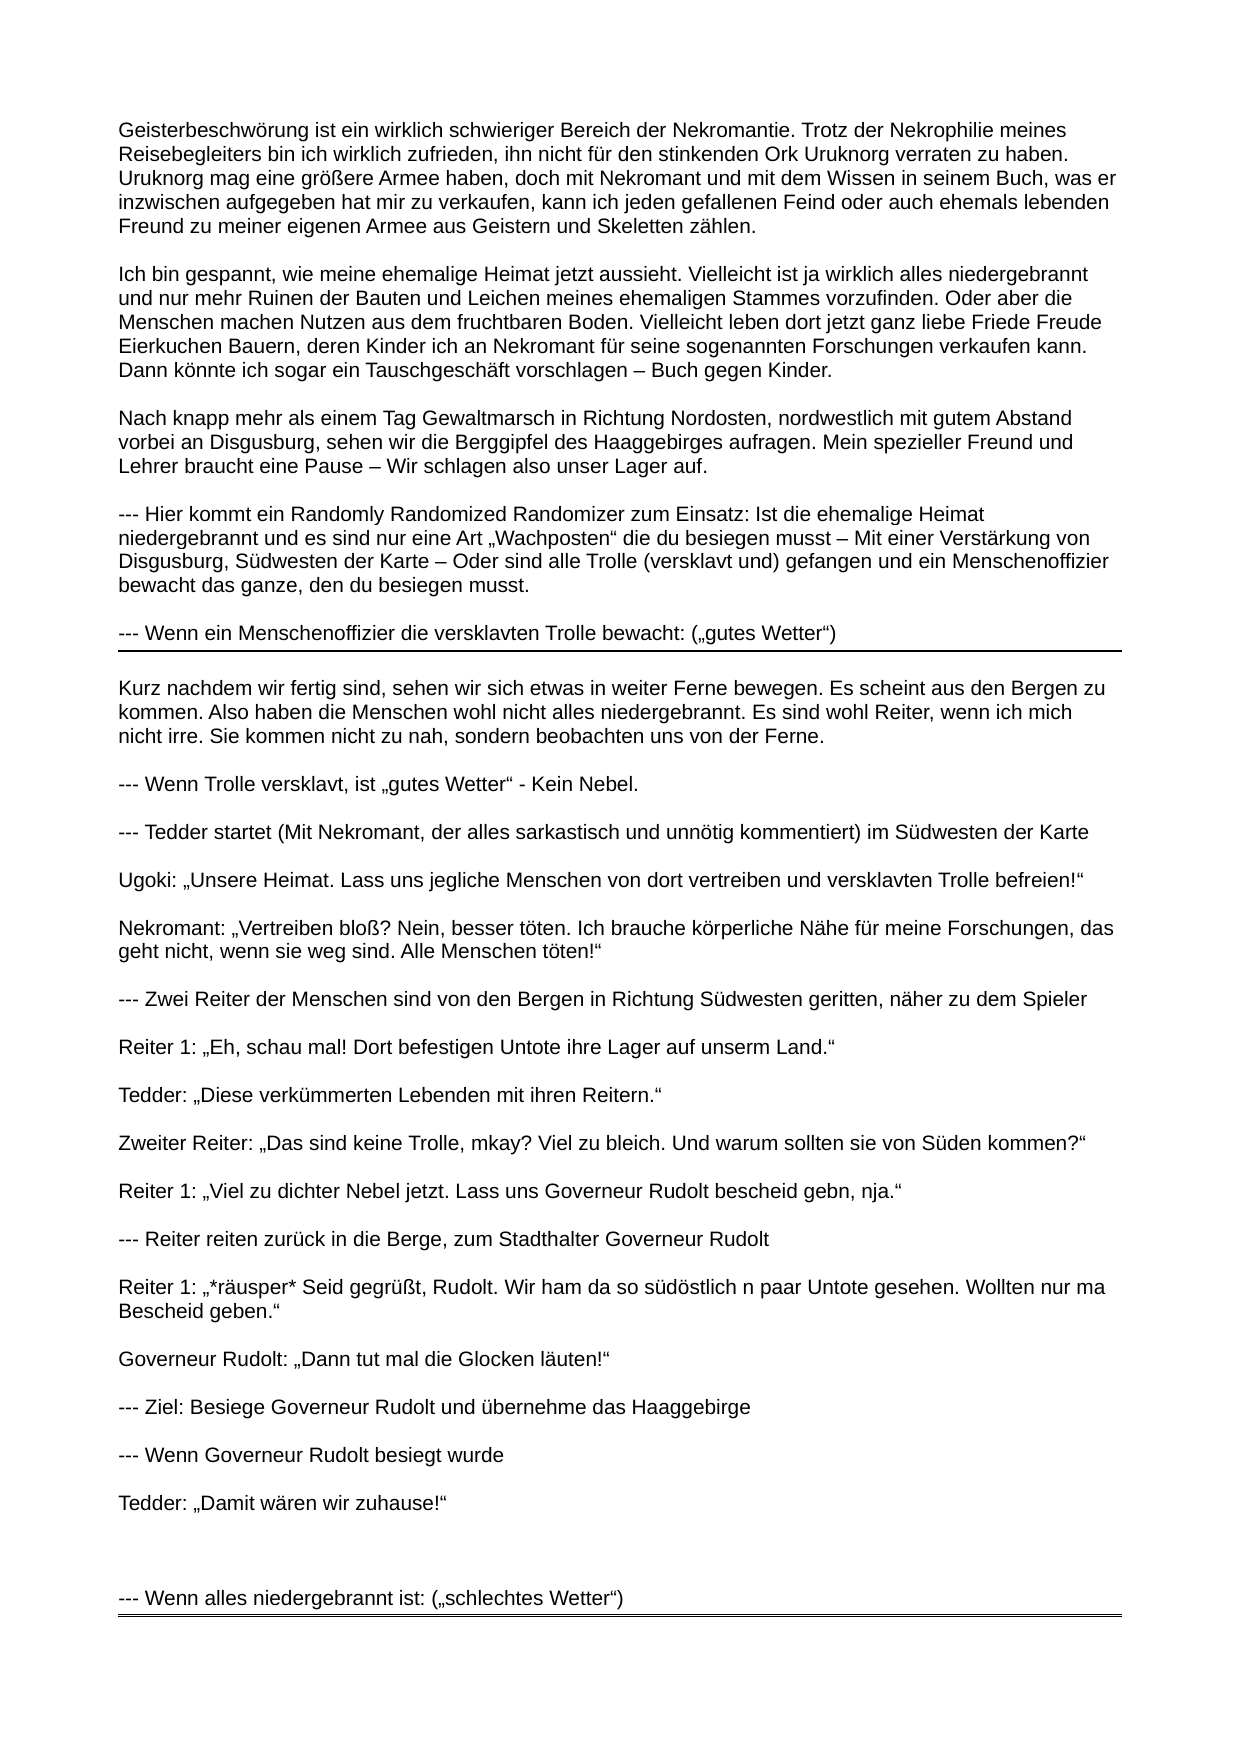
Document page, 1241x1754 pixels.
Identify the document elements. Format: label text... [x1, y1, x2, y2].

text --- Wenn Trolle versklavt, ist „gutes Wetter“ - Kein Nebel. [118, 772, 1122, 796]
text Reiter 1: „Viel zu dichter Nebel jetzt. Lass uns Governeur Rudolt bescheid gebn, nja.“ [118, 1179, 1122, 1203]
text Nekromant: „Vertreiben bloß? Nein, besser töten. Ich brauche körperliche Nähe für meine Forschungen, das geht nicht, wenn sie weg sind. Alle Menschen töten!“ [118, 915, 1122, 963]
text --- Hier kommt ein Randomly Randomized Randomizer zum Einsatz: Ist die ehemalige Heimat niedergebrannt und es sind nur eine Art „Wachposten“ die du besiegen musst – Mit einer Verstärkung von Disgusburg, Südwesten der Karte – Oder sind alle Trolle (versklavt und) gefangen und ein Menschenoffizier bewacht das ganze, den du besiegen musst. [118, 501, 1122, 597]
text --- Wenn alles niedergebrannt ist: („schlechtes Wetter“) [118, 1586, 1122, 1614]
text --- Tedder startet (Mit Nekromant, der alles sarkastisch und unnötig kommentiert) im Südwesten der Karte [118, 819, 1122, 843]
text --- Zwei Reiter der Menschen sind von den Bergen in Richtung Südwesten geritten, näher zu dem Spieler [118, 987, 1122, 1011]
text Kurz nachdem wir fertig sind, sehen wir sich etwas in weiter Ferne bewegen. Es scheint aus den Bergen zu kommen. Also haben die Menschen wohl nicht alles niedergebrannt. Es sind wohl Reiter, wenn ich mich nicht irre. Sie kommen nicht zu nah, sondern beobachten uns von der Ferne. [118, 676, 1122, 748]
text Tedder: „Damit wären wir zuhause!“ [118, 1490, 1122, 1514]
text --- Wenn Governeur Rudolt besiegt wurde [118, 1442, 1122, 1466]
text Ugoki: „Unsere Heimat. Lass uns jegliche Menschen von dort vertreiben und versklavten Trolle befreien!“ [118, 867, 1122, 891]
text --- Reiter reiten zurück in die Berge, zum Stadthalter Governeur Rudolt [118, 1227, 1122, 1251]
text --- Wenn ein Menschenoffizier die versklavten Trolle bewacht: („gutes Wetter“) [118, 621, 1122, 650]
text Geisterbeschwörung ist ein wirklich schwieriger Bereich der Nekromantie. Trotz der Nekrophilie meines Reisebegleiters bin ich wirklich zufrieden, ihn nicht für den stinkenden Ork Uruknorg verraten zu haben. Uruknorg mag eine größere Armee haben, doch mit Nekromant und mit dem Wissen in seinem Buch, was er inzwischen aufgegeben hat mir zu verkaufen, kann ich jeden gefallenen Feind oder auch ehemals lebenden Freund zu meiner eigenen Armee aus Geistern und Skeletten zählen. [118, 118, 1122, 238]
text Reiter 1: „*räusper* Seid gegrüßt, Rudolt. Wir ham da so südöstlich n paar Untote gesehen. Wollten nur ma Bescheid geben.“ [118, 1275, 1122, 1323]
text Reiter 1: „Eh, schau mal! Dort befestigen Untote ihre Lager auf unserm Land.“ [118, 1035, 1122, 1059]
text Tedder: „Diese verkümmerten Lebenden mit ihren Reitern.“ [118, 1083, 1122, 1107]
text Zweiter Reiter: „Das sind keine Trolle, mkay? Viel zu bleich. Und warum sollten sie von Süden kommen?“ [118, 1131, 1122, 1155]
text Governeur Rudolt: „Dann tut mal die Glocken läuten!“ [118, 1347, 1122, 1371]
text Nach knapp mehr als einem Tag Gewaltmarsch in Richtung Nordosten, nordwestlich mit gutem Abstand vorbei an Disgusburg, sehen wir die Berggipfel des Haaggebirges aufragen. Mein spezieller Freund und Lehrer braucht eine Pause – Wir schlagen also unser Lager auf. [118, 406, 1122, 477]
text --- Ziel: Besiege Governeur Rudolt und übernehme das Haaggebirge [118, 1394, 1122, 1418]
text Ich bin gespannt, wie meine ehemalige Heimat jetzt aussieht. Vielleicht ist ja wirklich alles niedergebrannt und nur mehr Ruinen der Bauten und Leichen meines ehemaligen Stammes vorzufinden. Oder aber die Menschen machen Nutzen aus dem fruchtbaren Boden. Vielleicht leben dort jetzt ganz liebe Friede Freude Eierkuchen Bauern, deren Kinder ich an Nekromant für seine sogenannten Forschungen verkaufen kann. Dann könnte ich sogar ein Tauschgeschäft vorschlagen – Buch gegen Kinder. [118, 262, 1122, 382]
